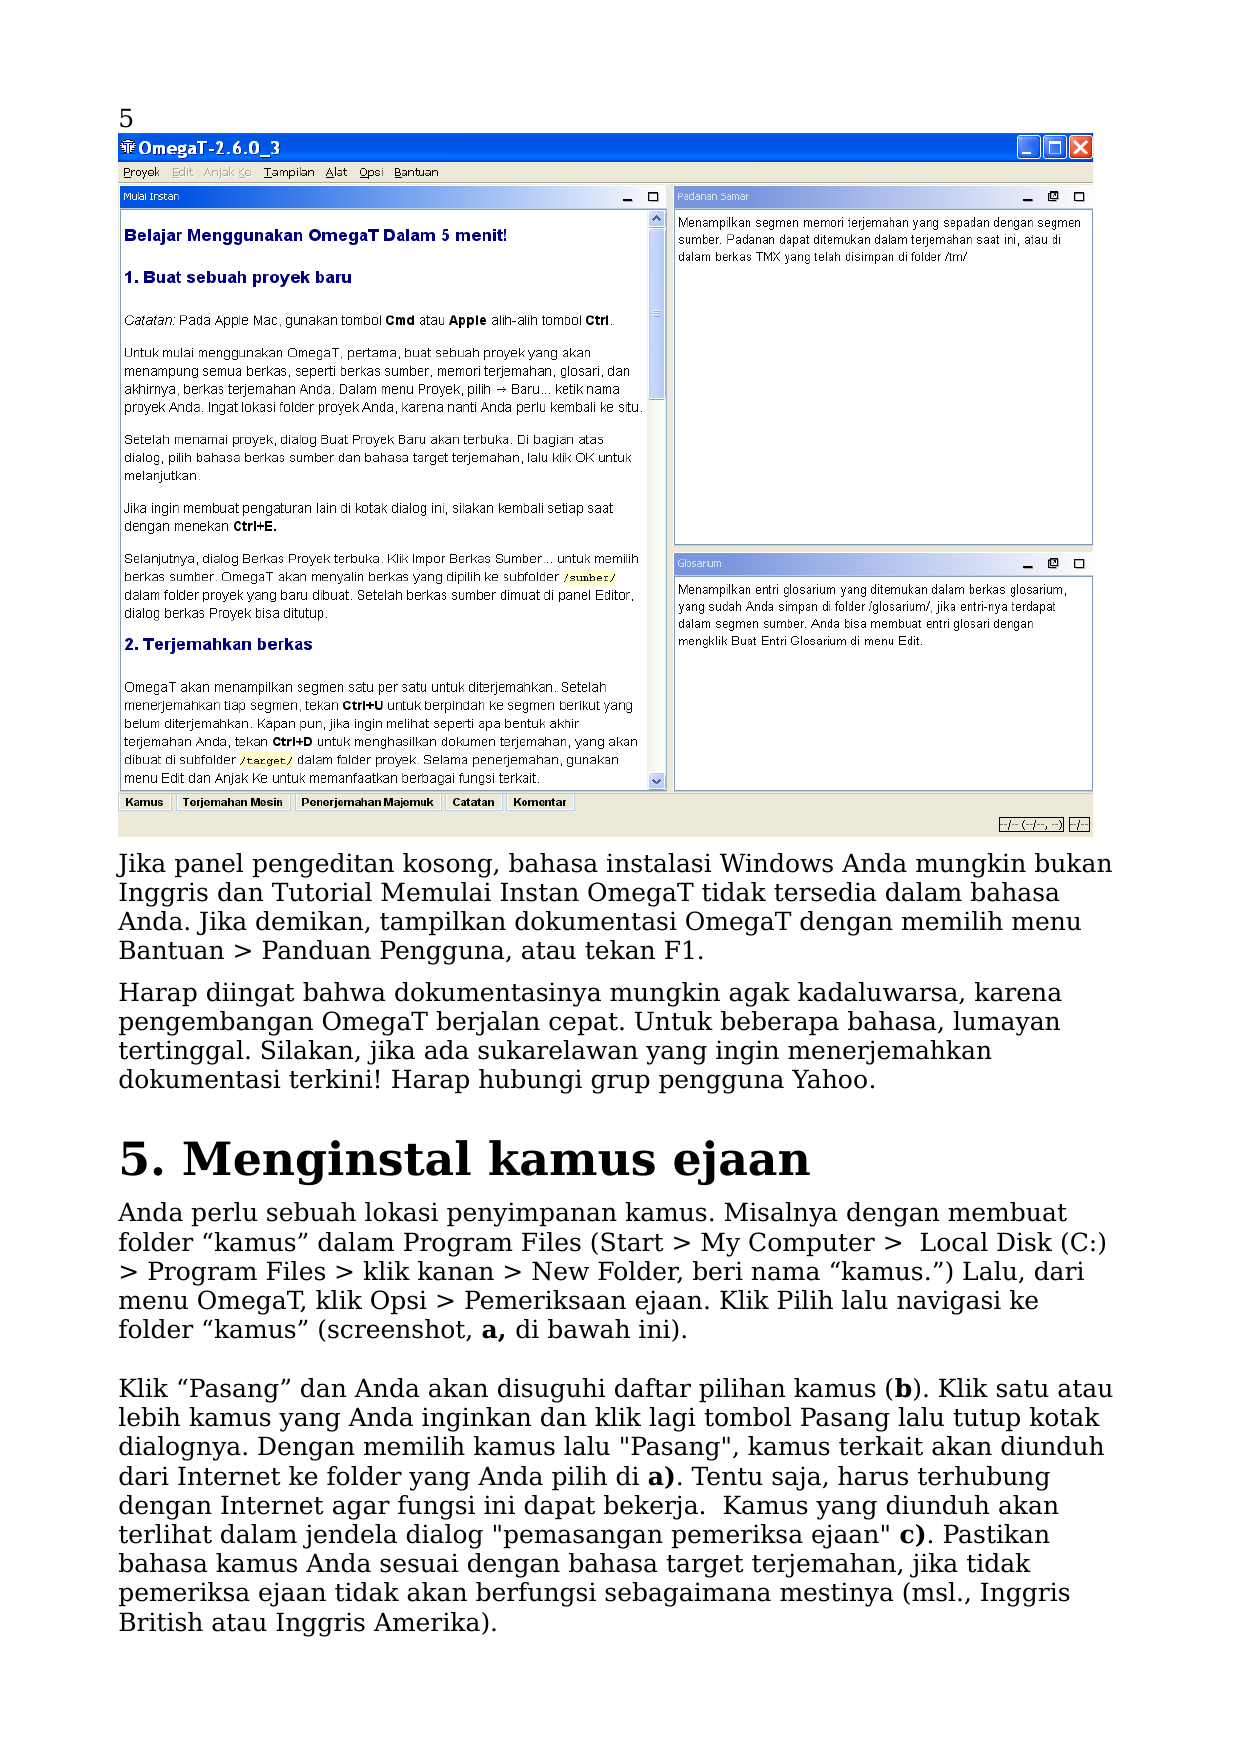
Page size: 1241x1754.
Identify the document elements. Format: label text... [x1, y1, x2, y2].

text Jika panel pengeditan kosong, bahasa instalasi Windows Anda mungkin bukan Inggris dan Tutorial Memulai Instan OmegaT tidak tersedia dalam bahasa Anda. Jika demikan, tampilkan dokumentasi OmegaT dengan memilih menu Bantuan > Panduan Pengguna, atau tekan F1. [118, 849, 1122, 966]
subtitle 5. Menginstal kamus ejaan [118, 1132, 1122, 1186]
text Anda perlu sebuah lokasi penyimpanan kamus. Misalnya dengan membuat folder “kamus” dalam Program Files (Start > My Computer > Local Disk (C:) > Program Files > klik kanan > New Folder, beri nama “kamus.”) Lalu, dari menu OmegaT, klik Opsi > Pemeriksaan ejaan. Klik Pilih lalu navigasi ke folder “kamus” (screenshot, a, di bawah ini). Klik “Pasang” dan Anda akan disuguhi daftar pilihan kamus (b). Klik satu atau lebih kamus yang Anda inginkan dan klik lagi tombol Pasang lalu tutup kotak dialognya. Dengan memilih kamus lalu "Pasang", kamus terkait akan diunduh dari Internet ke folder yang Anda pilih di a). Tentu saja, harus terhubung dengan Internet agar fungsi ini dapat bekerja. Kamus yang diunduh akan terlihat dalam jendela dialog "pemasangan pemeriksa ejaan" c). Pastikan bahasa kamus Anda sesuai dengan bahasa target terjemahan, jika tidak pemeriksa ejaan tidak akan berfungsi sebagaimana mestinya (msl., Inggris British atau Inggris Amerika). [118, 1199, 1122, 1666]
text Harap diingat bahwa dokumentasinya mungkin agak kadaluwarsa, karena pengembangan OmegaT berjalan cepat. Untuk beberapa bahasa, lumayan tertinggal. Silakan, jika ada sukarelawan yang ingin menerjemahkan dokumentasi terkini! Harap hubungi grup pengguna Yahoo. [118, 978, 1122, 1095]
